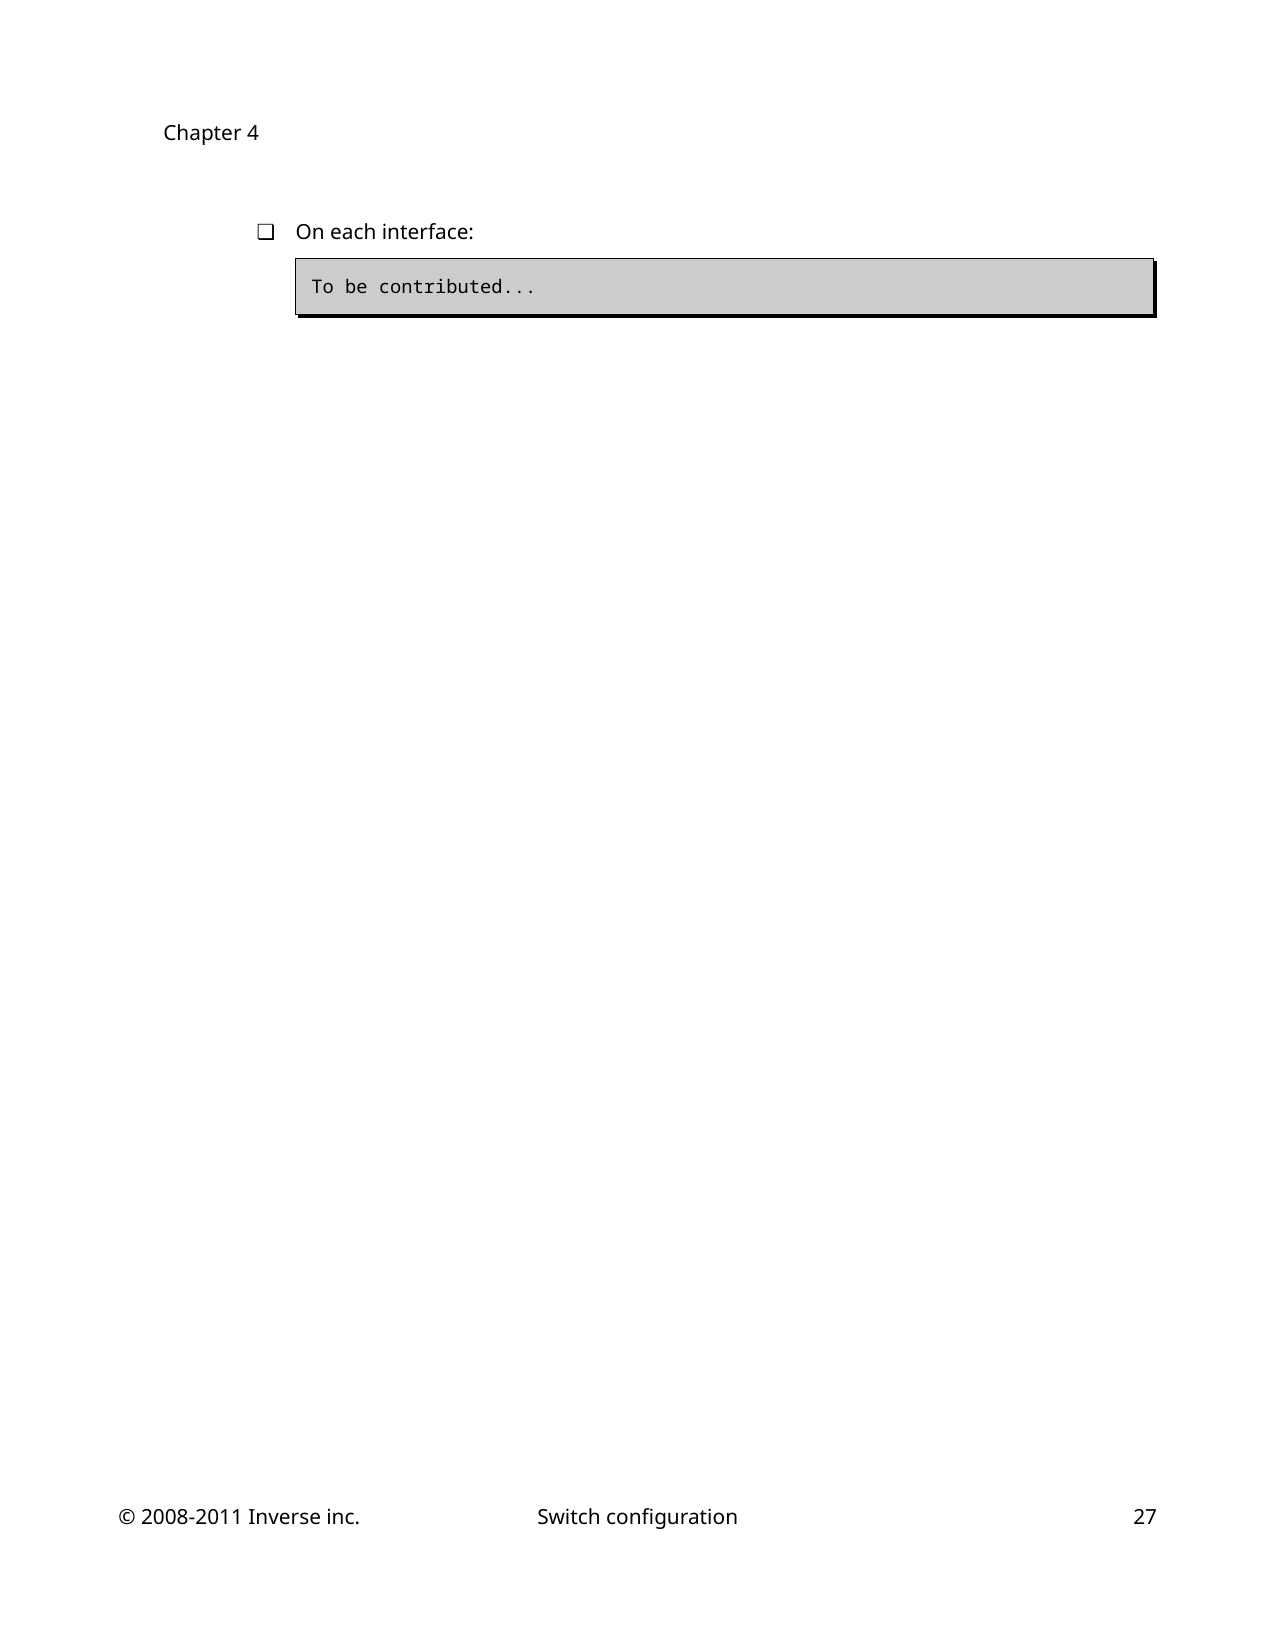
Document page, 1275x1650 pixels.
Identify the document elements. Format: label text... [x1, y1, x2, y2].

list ❏ On each interface: [256, 217, 1157, 245]
text To be contributed... [296, 259, 1153, 314]
